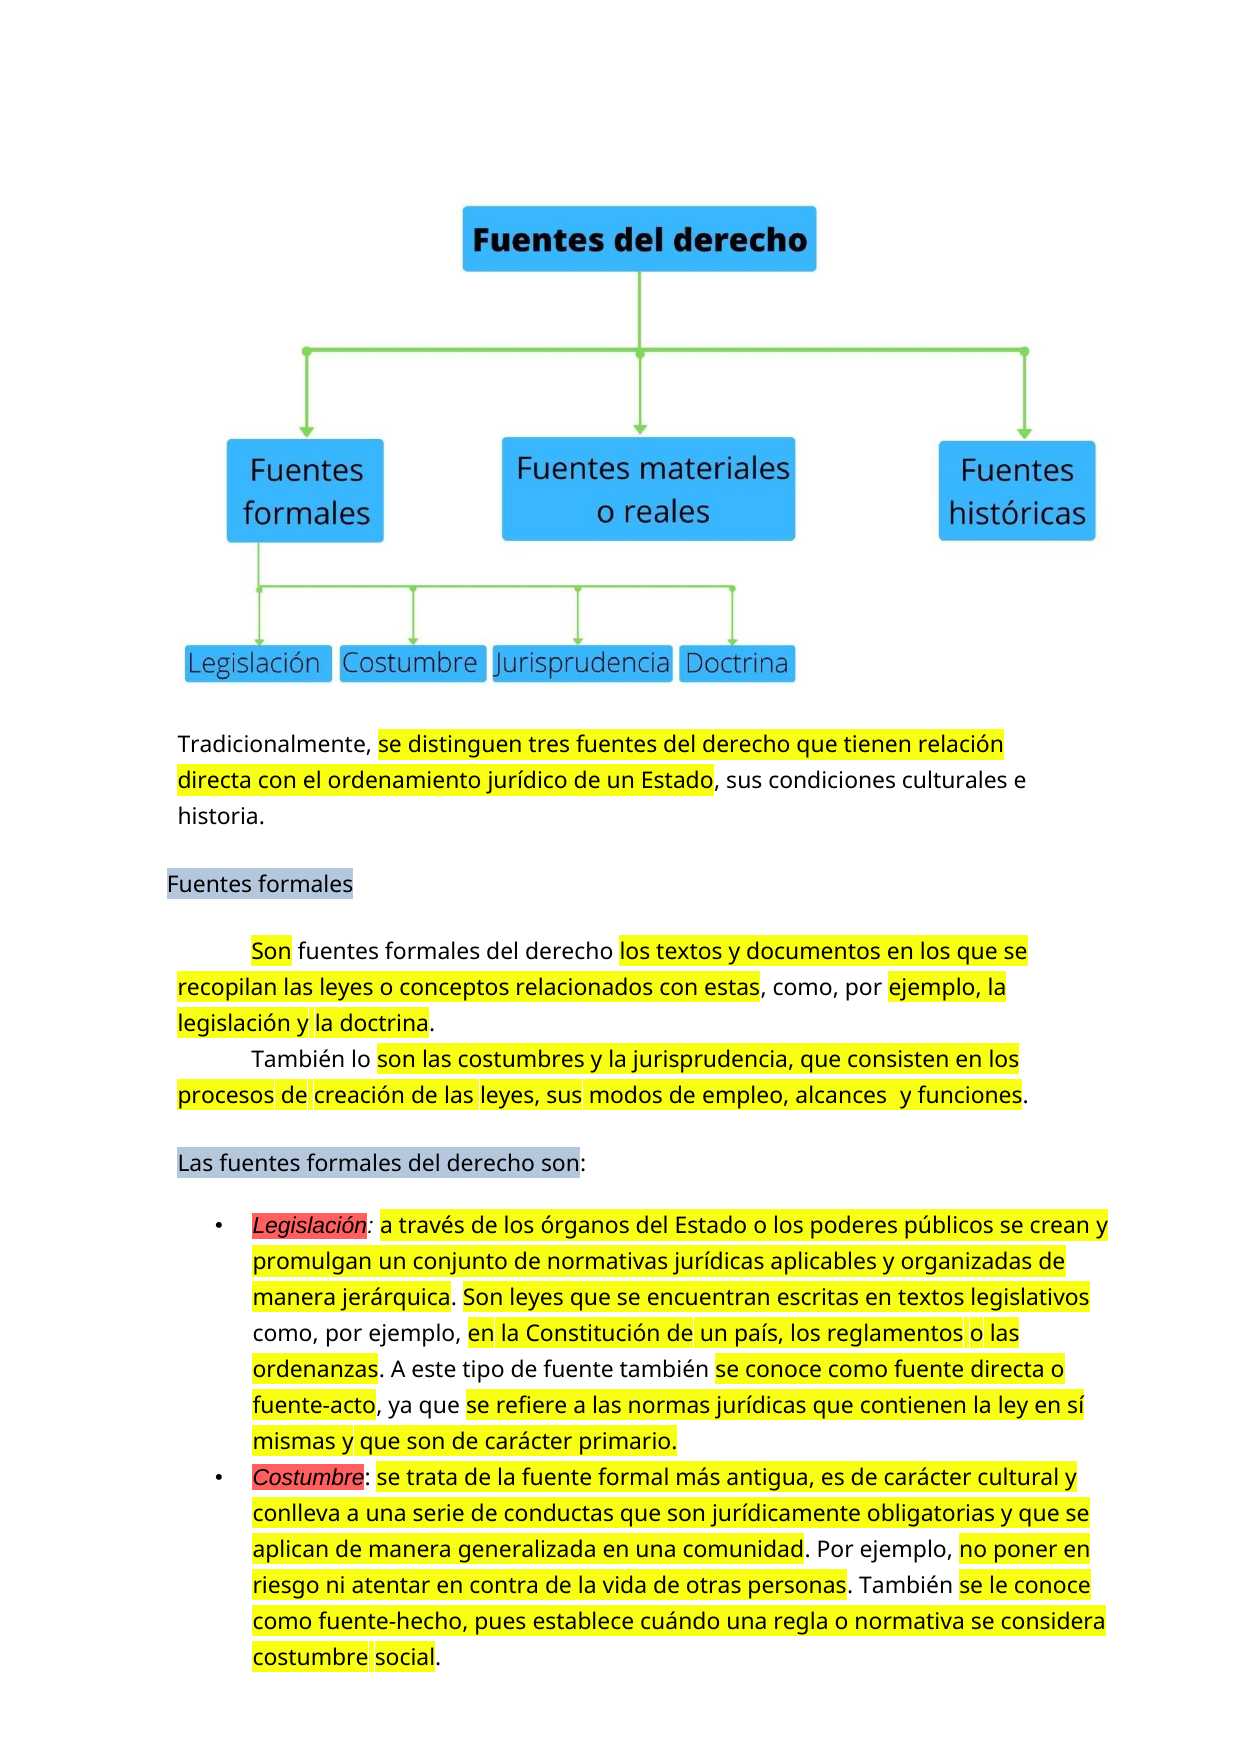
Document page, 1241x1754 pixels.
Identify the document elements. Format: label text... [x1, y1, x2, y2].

list Legislación: a través de los órganos del Estado o los poderes públicos se crean y promulgan un conjunto de normativas jurídicas aplicables y organizadas de manera jerárquica. Son leyes que se encuentran escritas en textos legislativos como, por ejemplo, en la Constitución de un país, los reglamentos o las ordenanzas. A este tipo de fuente también se conoce como fuente directa o fuente-acto, ya que se refiere a las normas jurídicas que contienen la ley en sí mismas y que son de carácter primario. [215, 1209, 1109, 1456]
list Fuentes formales [167, 868, 1109, 899]
text También lo son las costumbres y la jurisprudencia, que consisten en los procesos de creación de las leyes, sus modos de empleo, alcances y funciones. [177, 1043, 1063, 1110]
picture [180, 197, 1106, 688]
list Costumbre: se trata de la fuente formal más antigua, es de carácter cultural y conlleva a una serie de conductas que son jurídicamente obligatorias y que se aplican de manera generalizada en una comunidad. Por ejemplo, no poner en riesgo ni atentar en contra de la vida de otras personas. También se le conoce como fuente-hecho, pues establece cuándo una regla o normativa se considera costumbre social. [215, 1461, 1109, 1672]
text Son fuentes formales del derecho los textos y documentos en los que se recopilan las leyes o conceptos relacionados con estas, como, por ejemplo, la legislación y la doctrina. [177, 935, 1063, 1038]
text Las fuentes formales del derecho son: [177, 1147, 1109, 1178]
text Tradicionalmente, se distinguen tres fuentes del derecho que tienen relación directa con el ordenamiento jurídico de un Estado, sus condiciones culturales e historia. [177, 728, 1063, 832]
